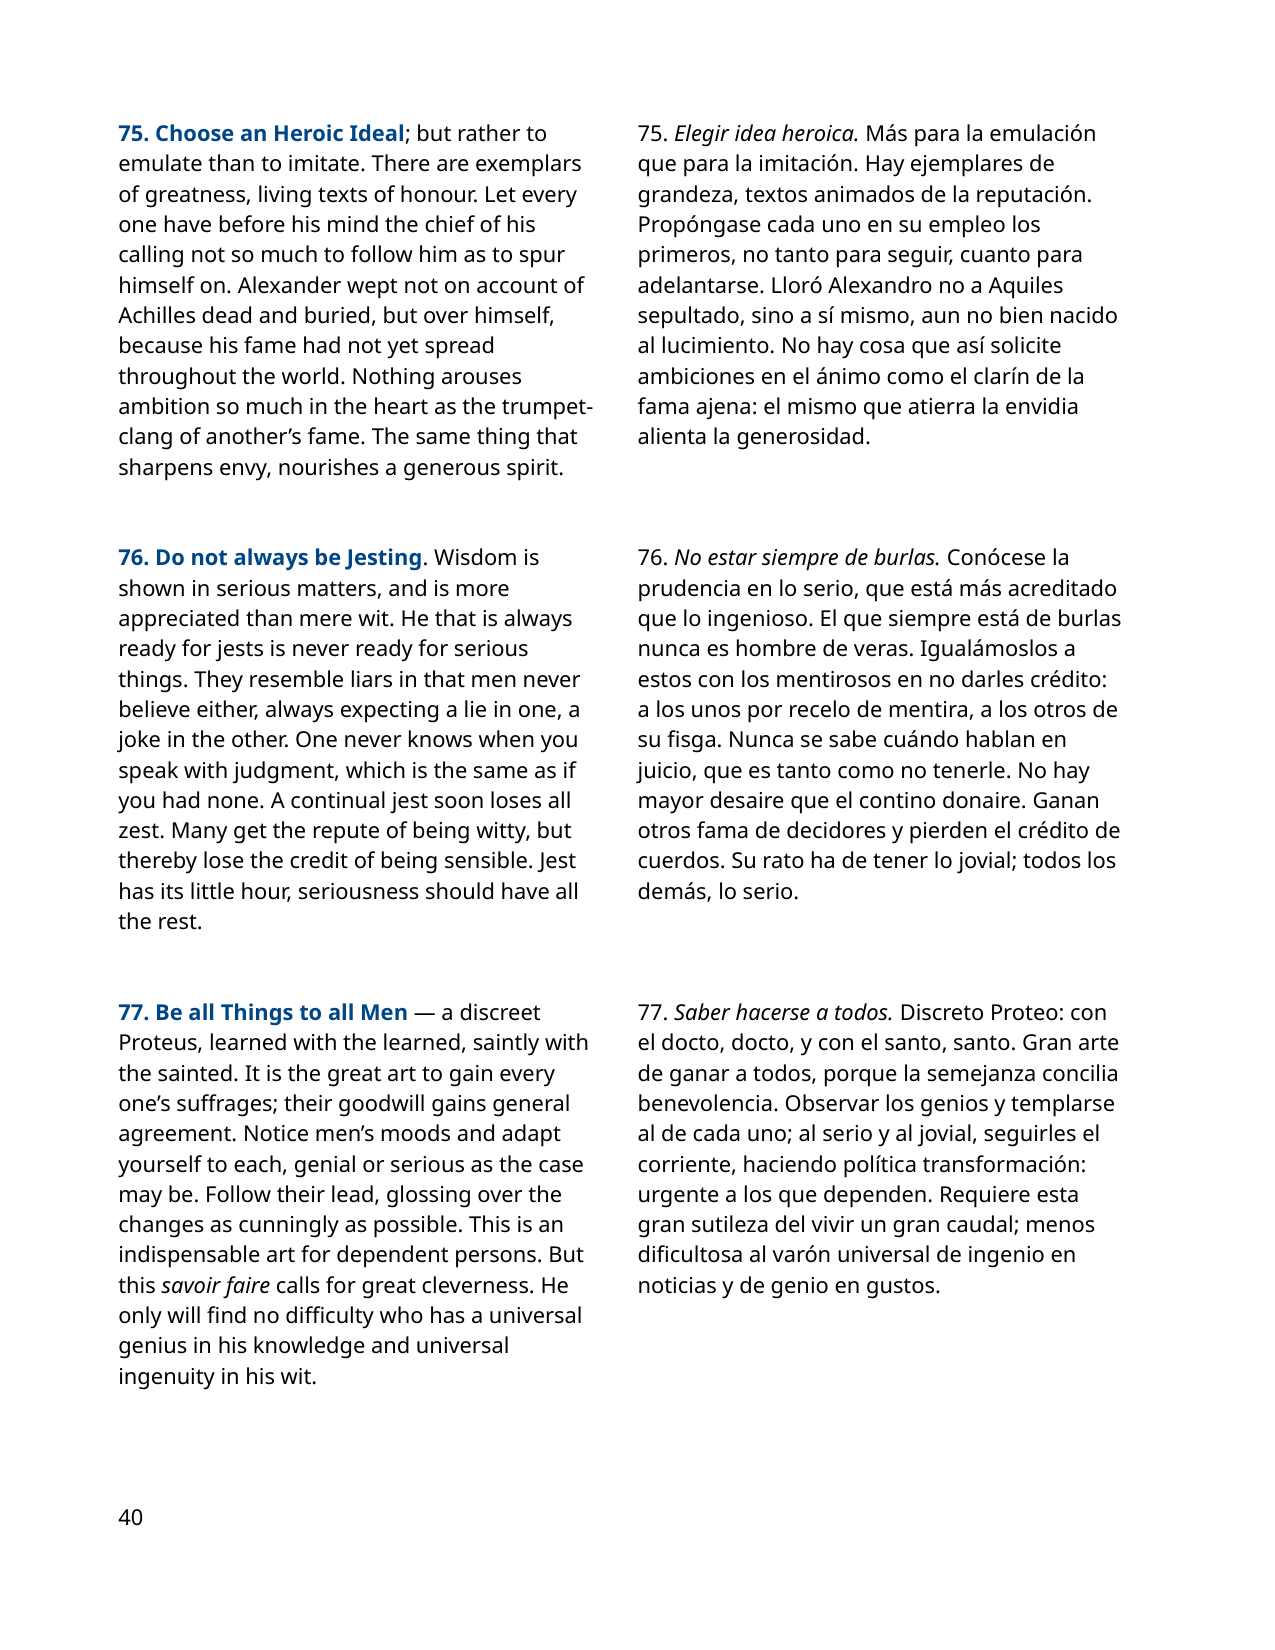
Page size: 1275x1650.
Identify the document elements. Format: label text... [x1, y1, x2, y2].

table_cell 75. Elegir idea heroica. Más para la emulación que para la imitación. Hay ejemplares de grandeza, textos animados de la reputación. Propóngase cada uno en su empleo los primeros, no tanto para seguir, cuanto para adelantarse. Lloró Alexandro no a Aquiles sepultado, sino a sí mismo, aun no bien nacido al lucimiento. No hay cosa que así solicite ambiciones en el ánimo como el clarín de la fama ajena: el mismo que atierra la envidia alienta la generosidad. [638, 118, 1157, 542]
table_cell 75. Choose an Heroic Ideal; but rather to emulate than to imitate. There are exemplars of greatness, living texts of honour. Let every one have before his mind the chief of his calling not so much to follow him as to spur himself on. Alexander wept not on account of Achilles dead and buried, but over himself, because his fame had not yet spread throughout the world. Nothing arouses ambition so much in the heart as the trumpet-clang of another’s fame. The same thing that sharpens envy, nourishes a generous spirit. [118, 118, 637, 542]
table_cell 76. Do not always be Jesting. Wisdom is shown in serious matters, and is more appreciated than mere wit. He that is always ready for jests is never ready for serious things. They resemble liars in that men never believe either, always expecting a lie in one, a joke in the other. One never knows when you speak with judgment, which is the same as if you had none. A continual jest soon loses all zest. Many get the repute of being witty, but thereby lose the credit of being sensible. Jest has its little hour, seriousness should have all the rest. [118, 543, 637, 997]
table_cell 77. Saber hacerse a todos. Discreto Proteo: con el docto, docto, y con el santo, santo. Gran arte de ganar a todos, porque la semejanza concilia benevolencia. Observar los genios y templarse al de cada uno; al serio y al jovial, seguirles el corriente, haciendo política transformación: urgente a los que dependen. Requiere esta gran sutileza del vivir un gran caudal; menos dificultosa al varón universal de ingenio en noticias y de genio en gustos. [638, 997, 1157, 1452]
table_cell 77. Be all Things to all Men — a discreet Proteus, learned with the learned, saintly with the sainted. It is the great art to gain every one’s suffrages; their goodwill gains general agreement. Notice men’s moods and adapt yourself to each, genial or serious as the case may be. Follow their lead, glossing over the changes as cunningly as possible. This is an indispensable art for dependent persons. But this savoir faire calls for great cleverness. He only will find no difficulty who has a universal genius in his knowledge and universal ingenuity in his wit. [118, 997, 637, 1452]
table_cell 76. No estar siempre de burlas. Conócese la prudencia en lo serio, que está más acreditado que lo ingenioso. El que siempre está de burlas nunca es hombre de veras. Igualámoslos a estos con los mentirosos en no darles crédito: a los unos por recelo de mentira, a los otros de su fisga. Nunca se sabe cuándo hablan en juicio, que es tanto como no tenerle. No hay mayor desaire que el contino donaire. Ganan otros fama de decidores y pierden el crédito de cuerdos. Su rato ha de tener lo jovial; todos los demás, lo serio. [638, 543, 1157, 997]
